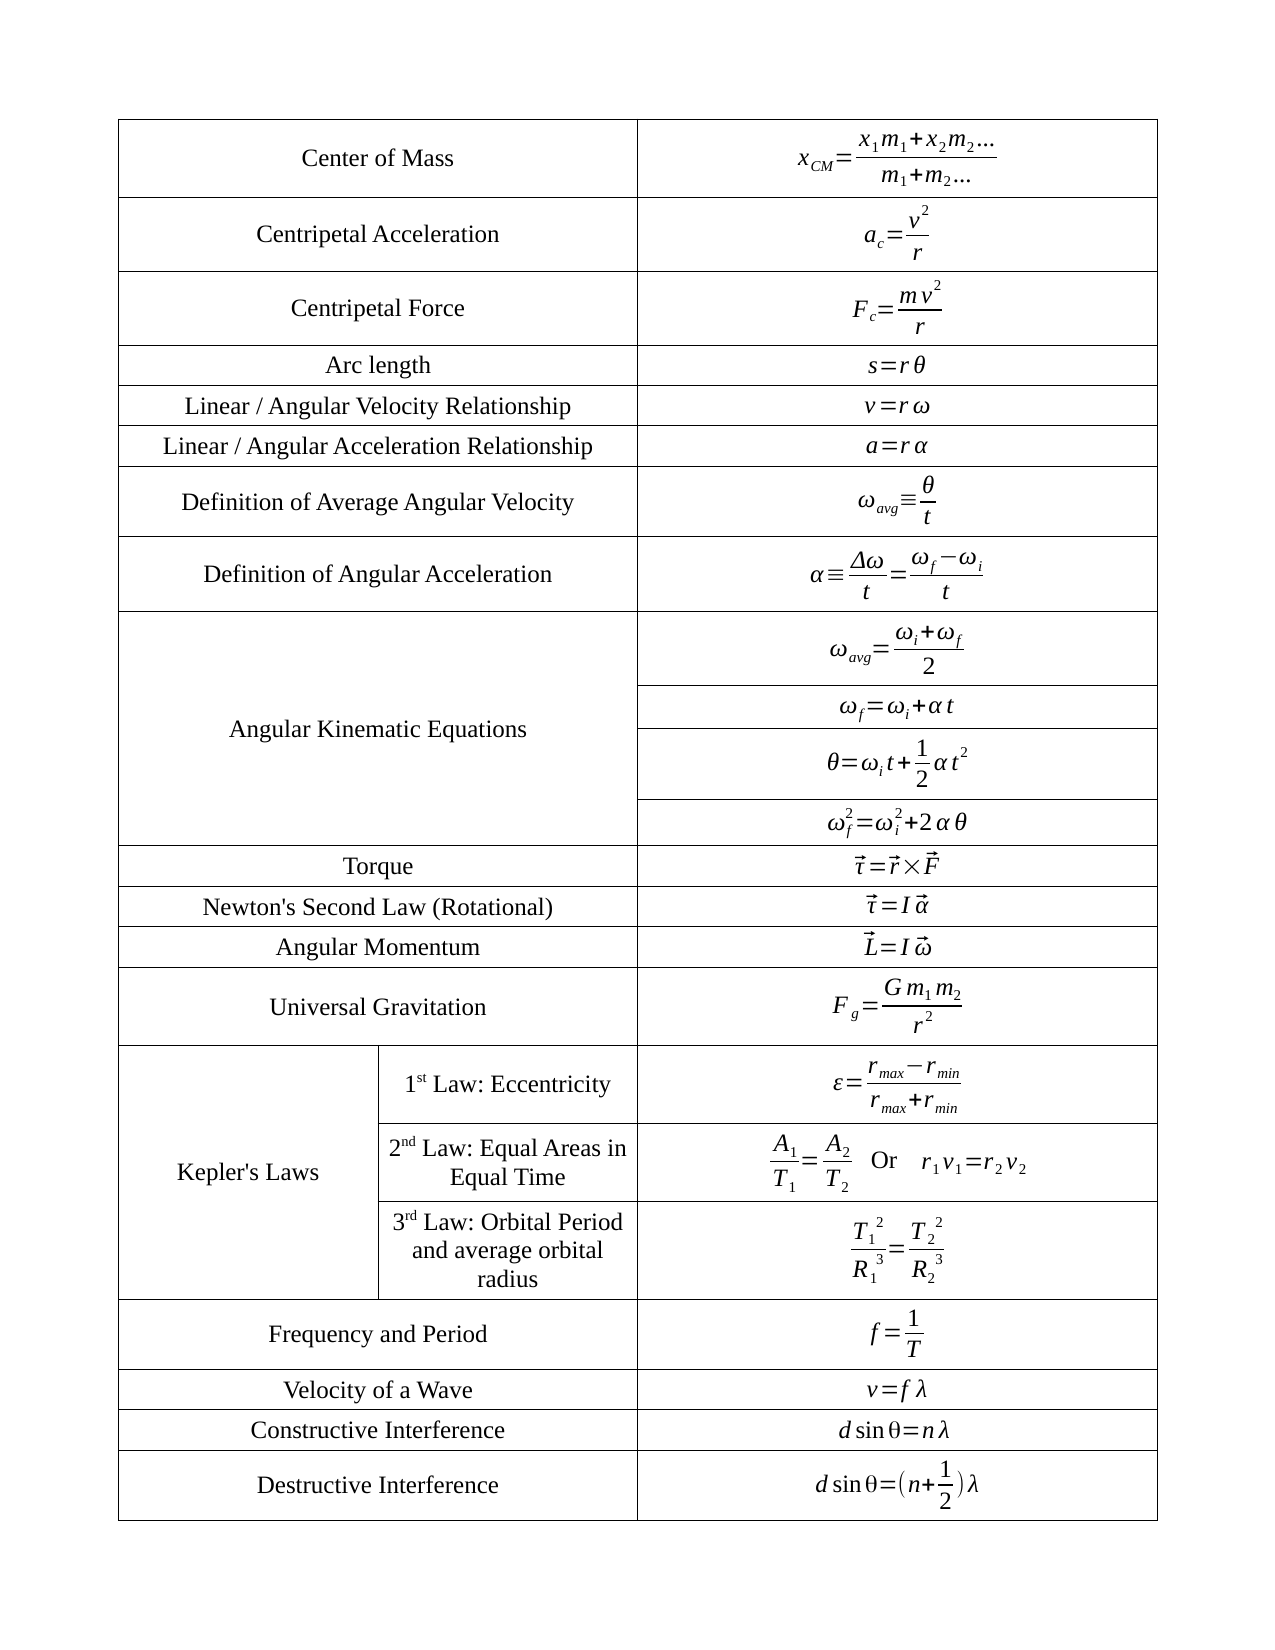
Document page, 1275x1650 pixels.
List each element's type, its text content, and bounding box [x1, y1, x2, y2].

table_cell [638, 467, 1157, 536]
table_cell [638, 1046, 1157, 1123]
table_cell Arc length [119, 346, 637, 385]
table_cell [638, 1451, 1157, 1520]
table_cell [638, 1300, 1157, 1369]
table_cell [638, 537, 1157, 611]
table_cell 1st Law: Eccentricity [379, 1046, 637, 1123]
table_cell [638, 1202, 1157, 1298]
table_cell [638, 846, 1157, 886]
table_cell Centripetal Force [119, 272, 637, 345]
table_cell [638, 729, 1157, 799]
table_cell [638, 346, 1157, 385]
table_cell Linear / Angular Velocity Relationship [119, 386, 637, 425]
table_cell [638, 800, 1157, 845]
table_cell Frequency and Period [119, 1300, 637, 1369]
table_cell Centripetal Acceleration [119, 198, 637, 271]
table_cell Angular Momentum [119, 927, 637, 967]
table_cell Or [638, 1124, 1157, 1201]
table_cell Velocity of a Wave [119, 1370, 637, 1409]
table_cell [638, 927, 1157, 967]
table_cell [638, 686, 1157, 728]
table_cell [638, 386, 1157, 425]
table_cell [638, 612, 1157, 685]
table_cell Torque [119, 846, 637, 886]
table_cell [638, 272, 1157, 345]
table_cell Definition of Angular Acceleration [119, 537, 637, 611]
table_cell [638, 198, 1157, 271]
table_cell [638, 1370, 1157, 1409]
table_cell Definition of Average Angular Velocity [119, 467, 637, 536]
table_cell [638, 968, 1157, 1045]
table_cell Angular Kinematic Equations [119, 612, 637, 845]
table_cell 3rd Law: Orbital Period and average orbital radius [379, 1202, 637, 1298]
table_cell [638, 426, 1157, 466]
table_cell Newton's Second Law (Rotational) [119, 887, 637, 926]
table_cell [638, 120, 1157, 197]
table_cell Kepler's Laws [119, 1046, 378, 1298]
table_cell 2nd Law: Equal Areas in Equal Time [379, 1124, 637, 1201]
table_cell Universal Gravitation [119, 968, 637, 1045]
table_cell Destructive Interference [119, 1451, 637, 1520]
table_cell Constructive Interference [119, 1410, 637, 1450]
table_cell Center of Mass [119, 120, 637, 197]
table_cell [638, 1410, 1157, 1450]
table_cell Linear / Angular Acceleration Relationship [119, 426, 637, 466]
table_cell [638, 887, 1157, 926]
